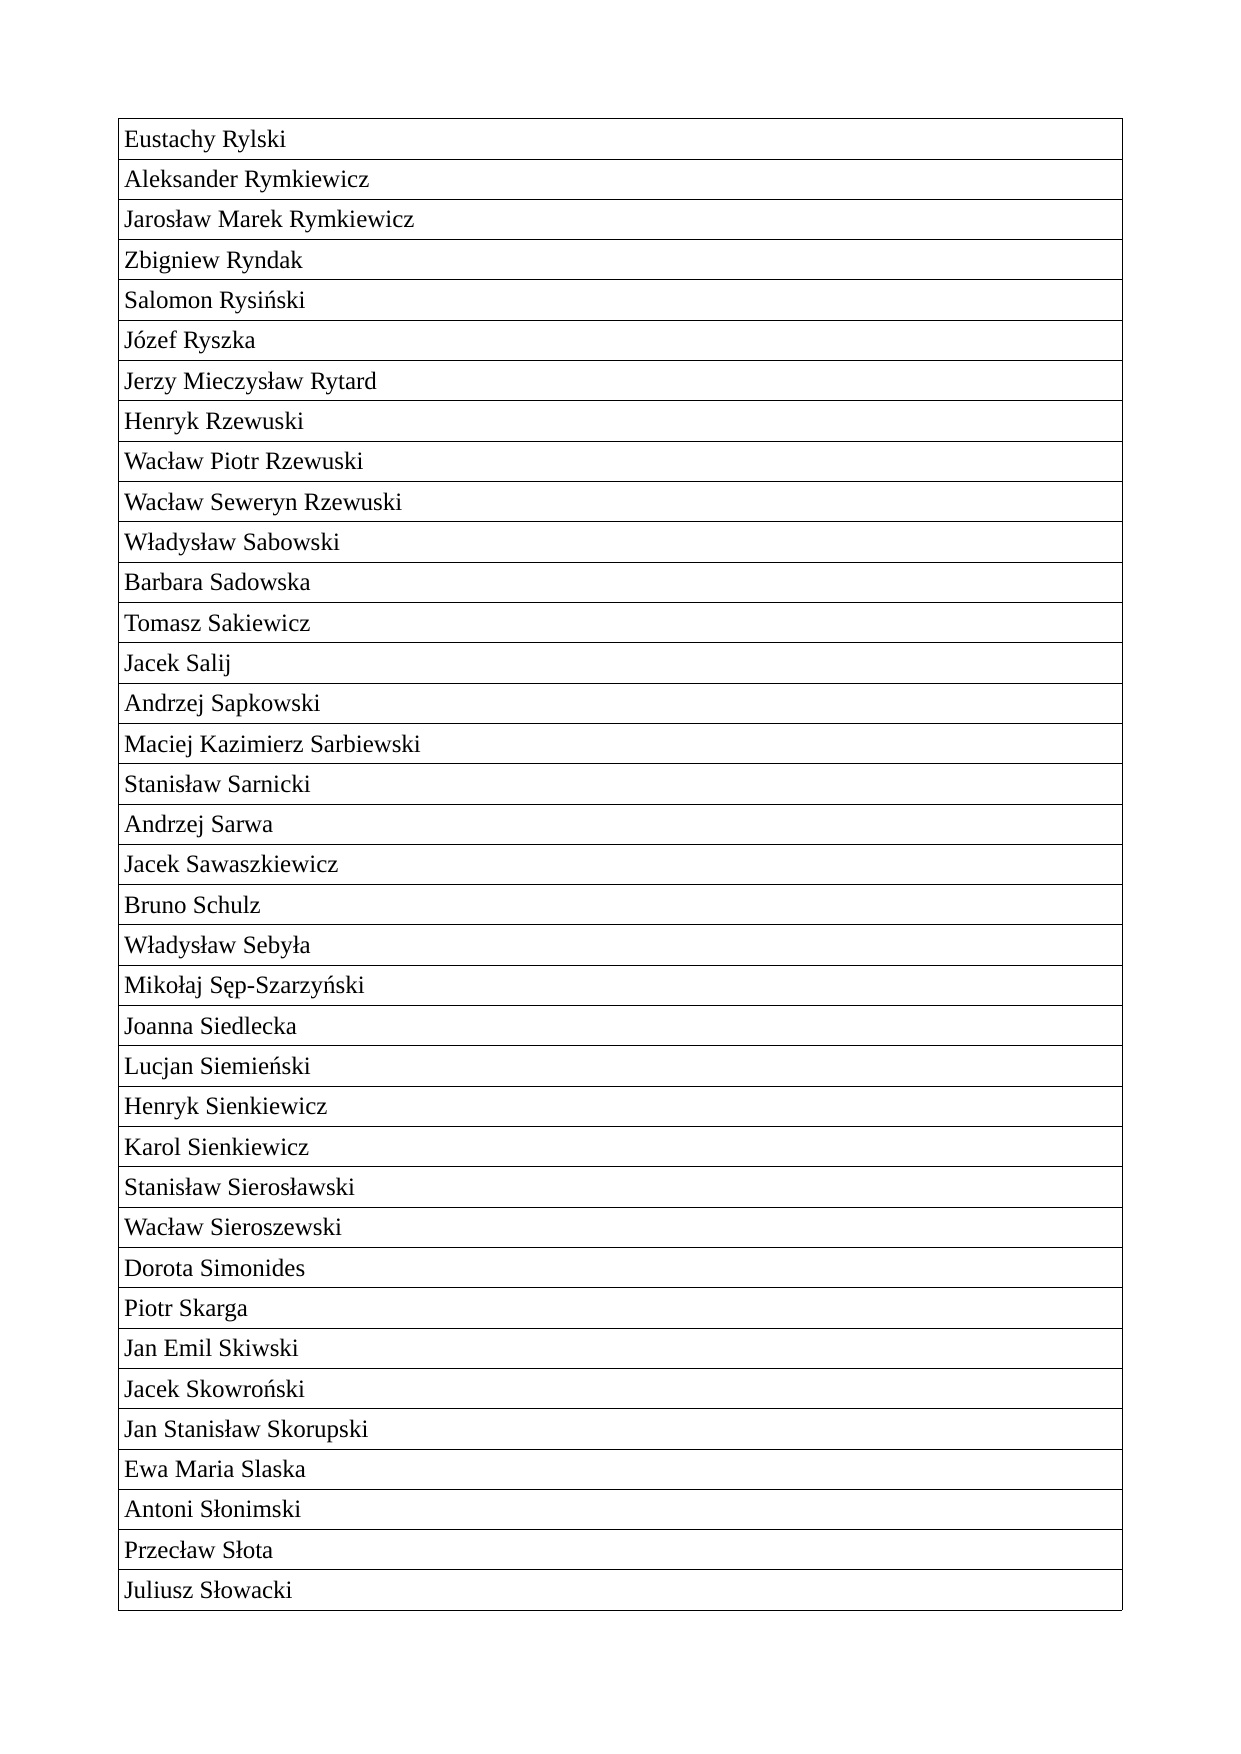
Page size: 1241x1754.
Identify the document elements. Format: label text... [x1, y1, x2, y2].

table_cell [620, 321, 1122, 360]
table_cell [620, 1208, 1122, 1247]
table_cell [620, 1490, 1122, 1529]
table_cell [620, 684, 1122, 723]
table_cell [620, 280, 1122, 320]
table_cell Lucjan Siemieński [119, 1046, 620, 1086]
table_cell [620, 643, 1122, 682]
table_cell [620, 240, 1122, 279]
table_cell Dorota Simonides [119, 1248, 620, 1287]
table_cell Juliusz Słowacki [119, 1570, 620, 1610]
table_cell [620, 603, 1122, 642]
table_cell Bruno Schulz [119, 885, 620, 924]
table_cell [620, 966, 1122, 1005]
table_cell [620, 119, 1122, 158]
table_cell Jacek Skowroński [119, 1369, 620, 1408]
table_cell Stanisław Sierosławski [119, 1167, 620, 1207]
table_cell Stanisław Sarnicki [119, 764, 620, 803]
table_cell Eustachy Rylski [119, 119, 620, 158]
table_cell [620, 925, 1122, 965]
table_cell [620, 482, 1122, 521]
table_cell Mikołaj Sęp-Szarzyński [119, 966, 620, 1005]
table_cell Henryk Rzewuski [119, 401, 620, 441]
table_cell [620, 1046, 1122, 1086]
table_cell [620, 1248, 1122, 1287]
table_cell [620, 442, 1122, 481]
table_cell [620, 724, 1122, 763]
table_cell Henryk Sienkiewicz [119, 1087, 620, 1126]
table_cell Władysław Sabowski [119, 522, 620, 562]
table_cell Władysław Sebyła [119, 925, 620, 965]
table_cell Jacek Sawaszkiewicz [119, 845, 620, 884]
table_cell Joanna Siedlecka [119, 1006, 620, 1045]
table_cell [620, 361, 1122, 400]
table_cell Andrzej Sapkowski [119, 684, 620, 723]
table_cell Andrzej Sarwa [119, 805, 620, 844]
table_cell [620, 885, 1122, 924]
table_cell [620, 401, 1122, 441]
table_cell [620, 160, 1122, 199]
table_cell Antoni Słonimski [119, 1490, 620, 1529]
table_cell [620, 805, 1122, 844]
table_cell Wacław Sieroszewski [119, 1208, 620, 1247]
table_cell [620, 1570, 1122, 1610]
table_cell [620, 1087, 1122, 1126]
table_cell Jarosław Marek Rymkiewicz [119, 200, 620, 239]
table_cell [620, 1167, 1122, 1207]
table_cell Wacław Seweryn Rzewuski [119, 482, 620, 521]
table_cell Jan Stanisław Skorupski [119, 1409, 620, 1448]
table_cell [620, 200, 1122, 239]
table_cell Aleksander Rymkiewicz [119, 160, 620, 199]
table_cell [620, 1530, 1122, 1569]
table_cell [620, 1127, 1122, 1166]
table_cell Józef Ryszka [119, 321, 620, 360]
table_cell Karol Sienkiewicz [119, 1127, 620, 1166]
table_cell Zbigniew Ryndak [119, 240, 620, 279]
table_cell Jan Emil Skiwski [119, 1329, 620, 1368]
table_cell [620, 845, 1122, 884]
table_cell Piotr Skarga [119, 1288, 620, 1327]
table_cell [620, 1006, 1122, 1045]
table_cell [620, 563, 1122, 602]
table_cell Jacek Salij [119, 643, 620, 682]
table_cell [620, 1369, 1122, 1408]
table_cell Salomon Rysiński [119, 280, 620, 320]
table_cell [620, 1409, 1122, 1448]
table_cell Wacław Piotr Rzewuski [119, 442, 620, 481]
table_cell [620, 1329, 1122, 1368]
table_cell Maciej Kazimierz Sarbiewski [119, 724, 620, 763]
table_cell Barbara Sadowska [119, 563, 620, 602]
table_cell Tomasz Sakiewicz [119, 603, 620, 642]
table_cell [620, 1450, 1122, 1489]
table_cell [620, 522, 1122, 562]
table_cell Jerzy Mieczysław Rytard [119, 361, 620, 400]
table_cell Ewa Maria Slaska [119, 1450, 620, 1489]
table_cell [620, 1288, 1122, 1327]
table_cell [620, 764, 1122, 803]
table_cell Przecław Słota [119, 1530, 620, 1569]
